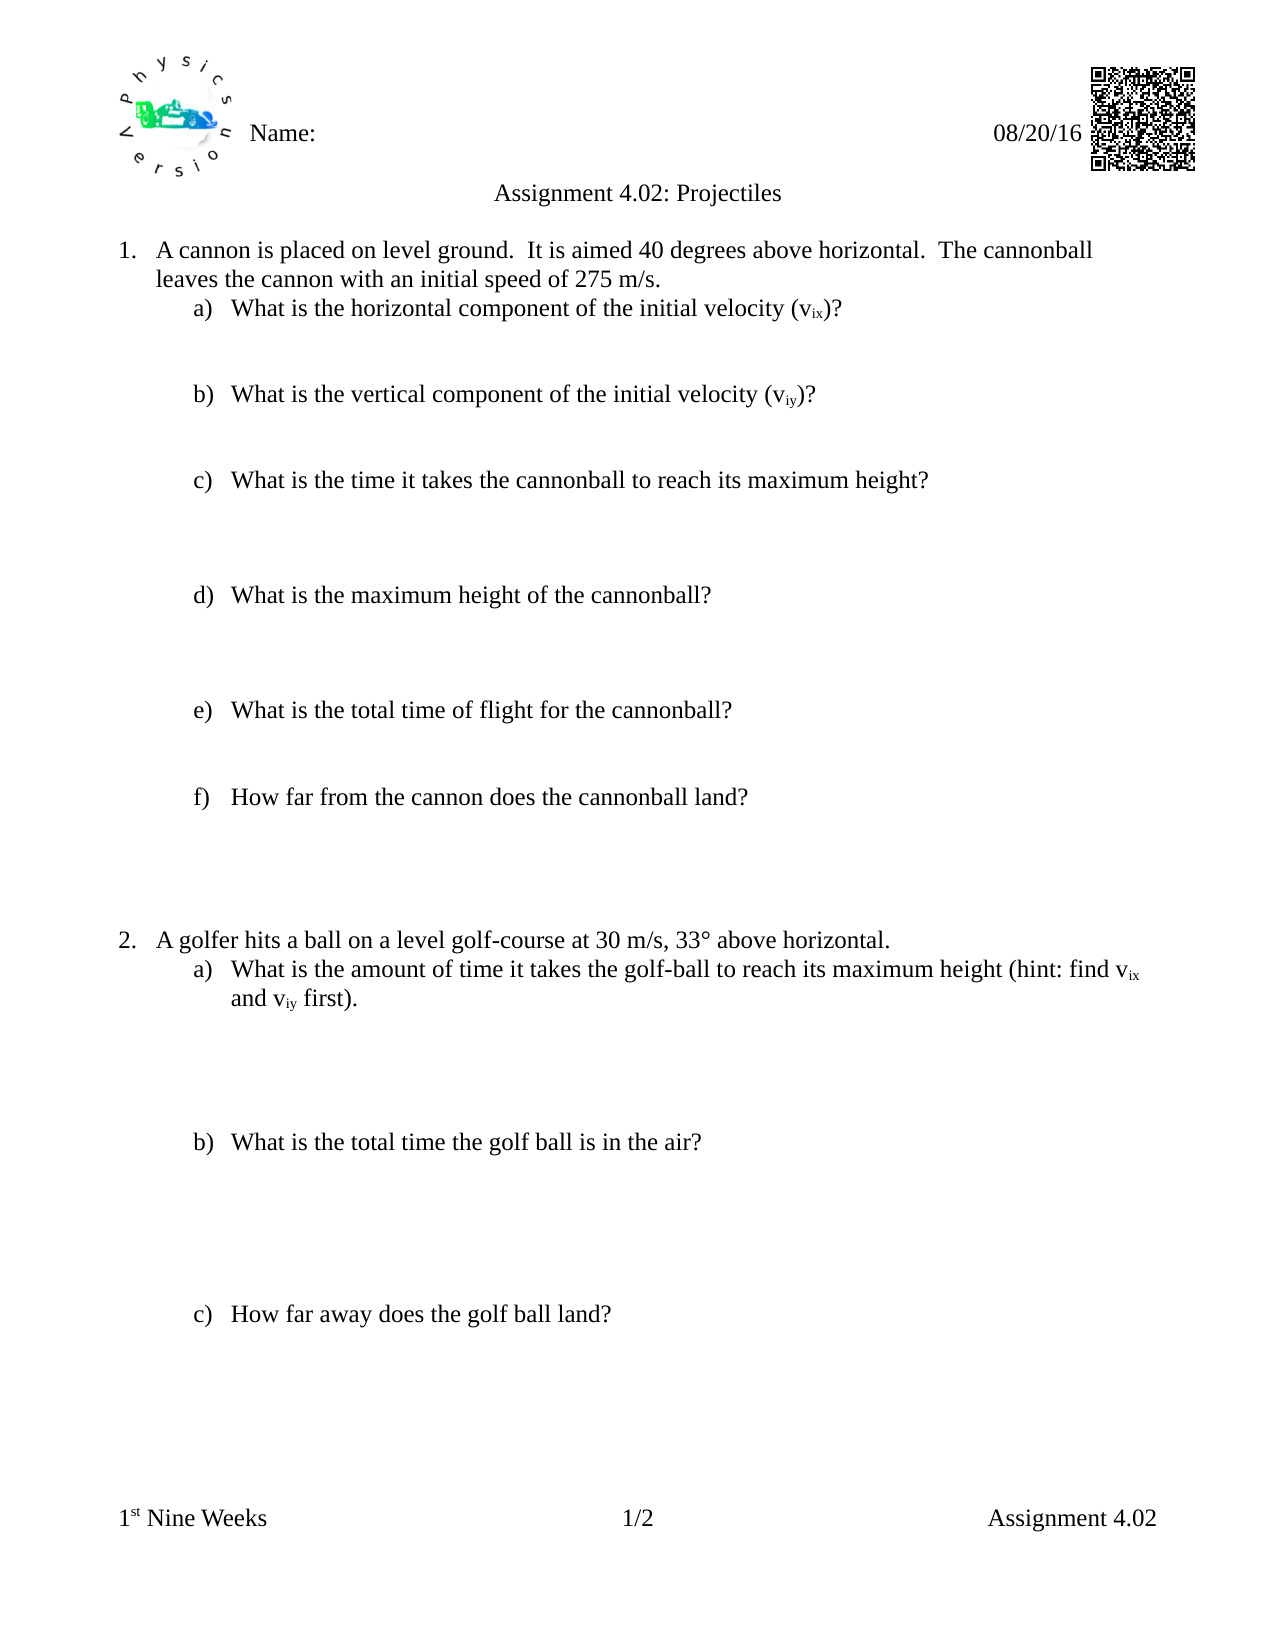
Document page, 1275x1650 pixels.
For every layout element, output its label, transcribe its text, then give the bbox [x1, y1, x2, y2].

text Assignment 4.02: Projectiles [118, 176, 1157, 207]
list How far away does the golf ball land? [193, 1299, 1157, 1328]
list What is the vertical component of the initial velocity (viy)? [193, 379, 1157, 408]
list What is the total time of flight for the cannonball? [193, 696, 1157, 724]
list How far from the cannon does the cannonball land? [193, 782, 1157, 811]
list What is the amount of time it takes the golf-ball to reach its maximum height (hint: find vix and viy first). [193, 954, 1157, 1012]
picture [119, 56, 232, 177]
list What is the time it takes the cannonball to reach its maximum height? [193, 466, 1157, 494]
list What is the total time the golf ball is in the air? [193, 1127, 1157, 1156]
picture [1082, 58, 1203, 179]
list A golfer hits a ball on a level golf-course at 30 m/s, 33° above horizontal. [118, 926, 1157, 954]
list What is the horizontal component of the initial velocity (vix)? [193, 293, 1157, 322]
list A cannon is placed on level ground. It is aimed 40 degrees above horizontal. The cannonball leaves the cannon with an initial speed of 275 m/s. [118, 236, 1157, 293]
list What is the maximum height of the cannonball? [193, 581, 1157, 609]
